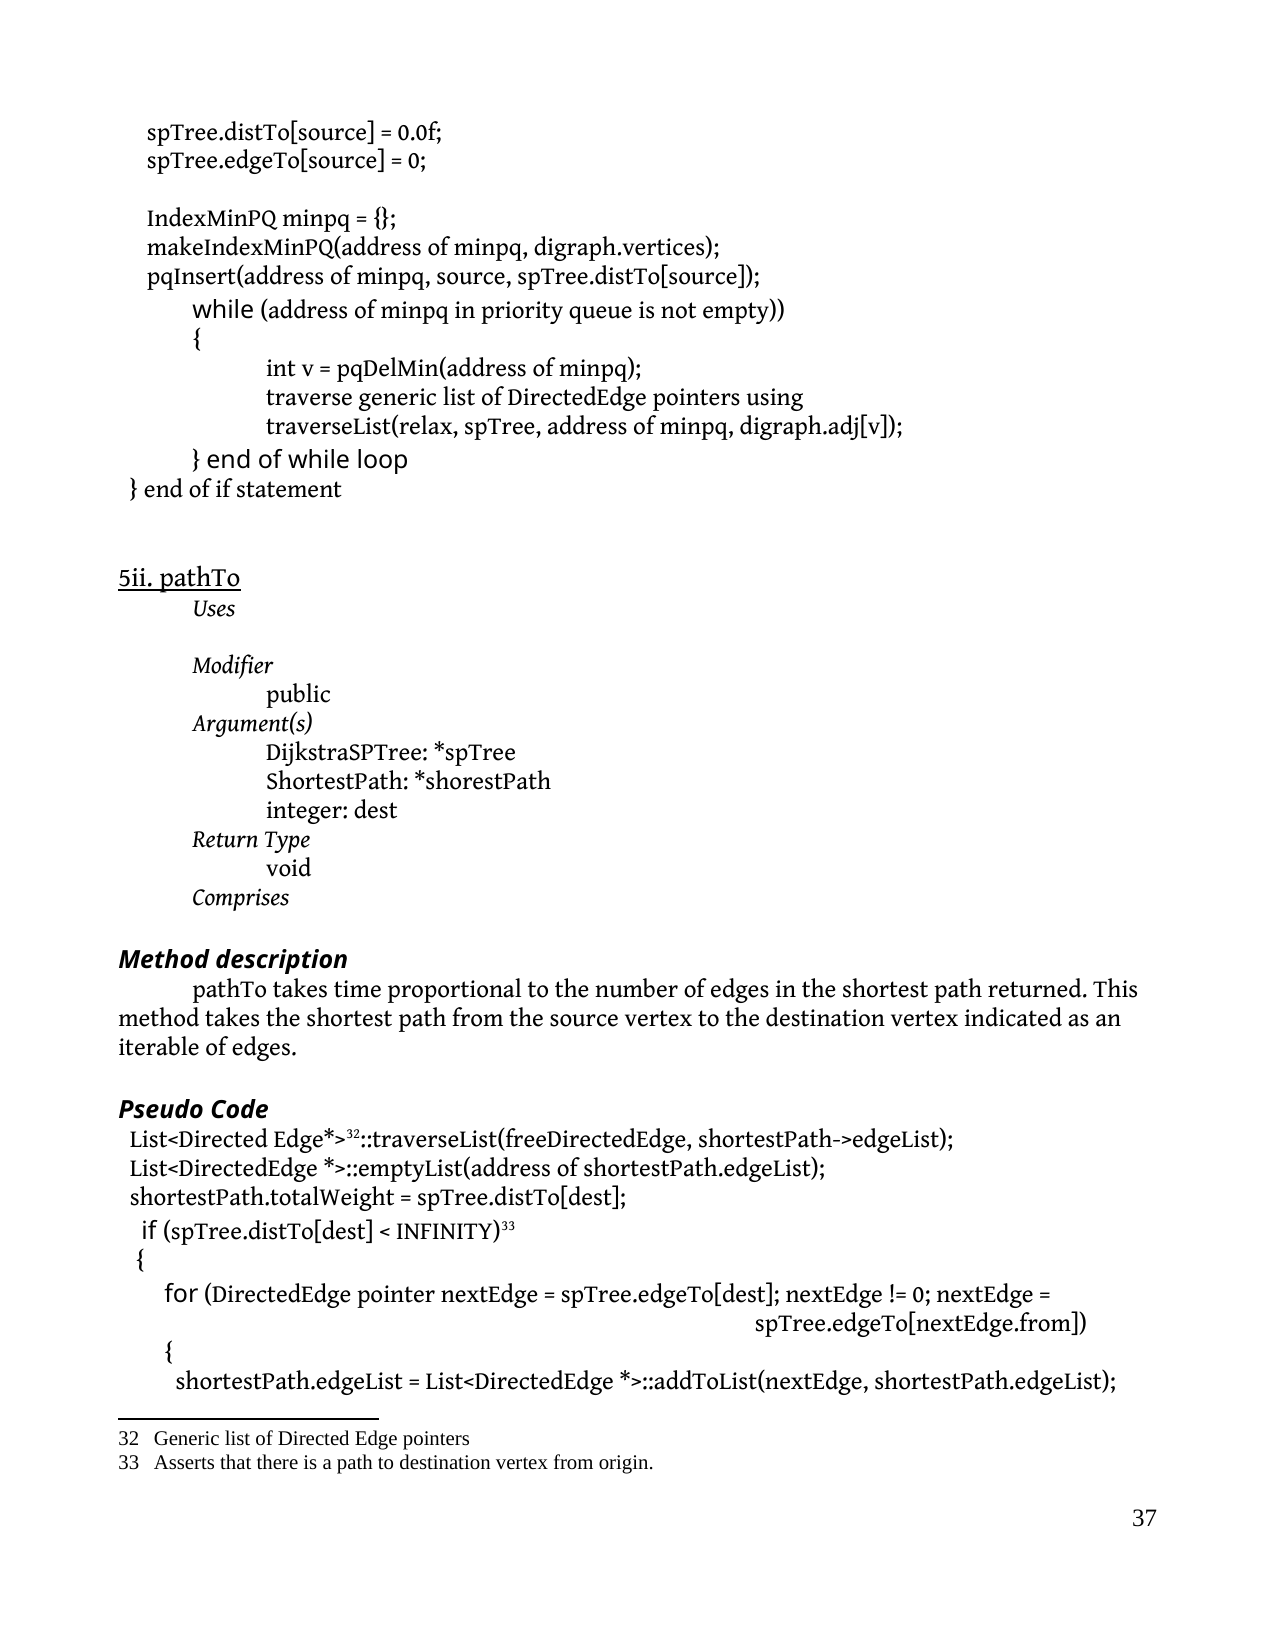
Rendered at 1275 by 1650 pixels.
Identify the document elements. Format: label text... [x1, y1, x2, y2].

text } end of while loop [118, 442, 1157, 476]
text int v = pqDelMin(address of minpq); [118, 355, 1157, 384]
text Comprises [118, 884, 1157, 913]
text void [118, 855, 1157, 884]
text Pseudo Code [118, 1091, 1157, 1126]
text Return Type [118, 826, 1157, 855]
text shortestPath.totalWeight = spTree.distTo[dest]; [118, 1183, 1157, 1212]
text spTree.edgeTo[source] = 0; [118, 147, 1157, 176]
text Uses [118, 594, 1157, 623]
text Argument(s) [118, 710, 1157, 739]
text traverse generic list of DirectedEdge pointers using [118, 384, 1157, 413]
text if (spTree.distTo[dest] < INFINITY) [118, 1212, 1157, 1246]
text { [118, 326, 1157, 355]
text pqInsert(address of minpq, source, spTree.distTo[source]); [118, 263, 1157, 292]
text Asserts that there is a path to destination vertex from origin. [118, 1449, 1157, 1474]
text for (DirectedEdge pointer nextEdge = spTree.edgeTo[dest]; nextEdge != 0; nextEdge = spTree.edgeTo[nextEdge.from]) [118, 1275, 1157, 1338]
text spTree.distTo[source] = 0.0f; [118, 118, 1157, 147]
text integer: dest [118, 797, 1157, 826]
text 5ii. pathTo [118, 563, 1157, 594]
text { [118, 1246, 1157, 1275]
text Generic list of Directed Edge pointers [118, 1426, 1157, 1449]
text } end of if statement [118, 476, 1157, 505]
text ShortestPath: *shorestPath [118, 768, 1157, 797]
text public [118, 681, 1157, 710]
text Method description [118, 942, 1157, 976]
text pathTo takes time proportional to the number of edges in the shortest path returned. This method takes the shortest path from the source vertex to the destination vertex indicated as an iterable of edges. [118, 976, 1157, 1062]
text Modifier [118, 652, 1157, 681]
text List<DirectedEdge *>::emptyList(address of shortestPath.edgeList); [118, 1154, 1157, 1183]
text List<Directed Edge*>::traverseList(freeDirectedEdge, shortestPath->edgeList); [118, 1126, 1157, 1154]
text traverseList(relax, spTree, address of minpq, digraph.adj[v]); [118, 413, 1157, 442]
text shortestPath.edgeList = List<DirectedEdge *>::addToList(nextEdge, shortestPath.edgeList); [118, 1367, 1157, 1396]
text DijkstraSPTree: *spTree [118, 739, 1157, 768]
text IndexMinPQ minpq = {}; [118, 205, 1157, 234]
text { [118, 1338, 1157, 1367]
text makeIndexMinPQ(address of minpq, digraph.vertices); [118, 234, 1157, 263]
text while (address of minpq in priority queue is not empty)) [118, 292, 1157, 326]
